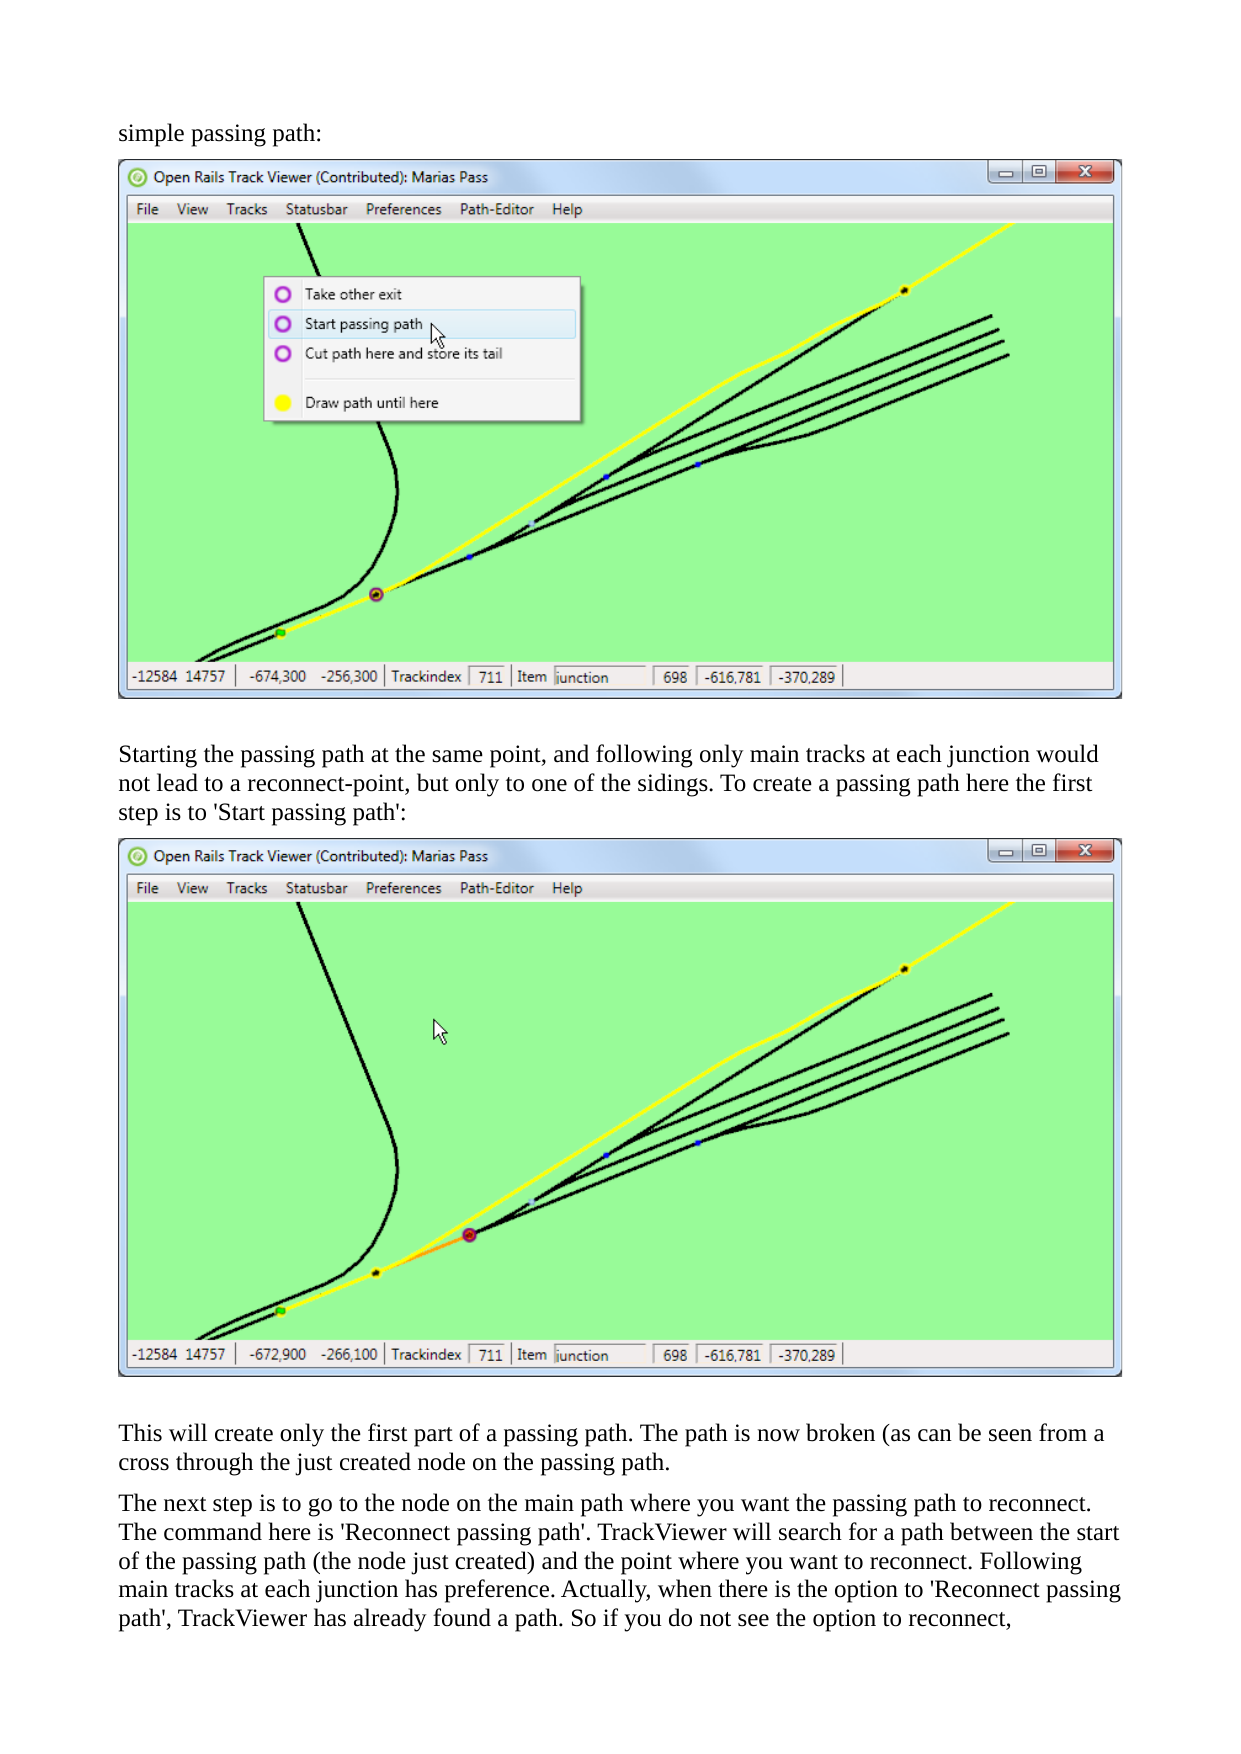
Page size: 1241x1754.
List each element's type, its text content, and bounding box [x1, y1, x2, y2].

text The next step is to go to the node on the main path where you want the passing path to reconnect. The command here is 'Reconnect passing path'. TrackViewer will search for a path between the start of the passing path (the node just created) and the point where you want to reconnect. Following main tracks at each junction has preference. Actually, when there is the option to 'Reconnect passing path', TrackViewer has already found a path. So if you do not see the option to reconnect, [118, 1488, 1122, 1632]
text This will create only the first part of a passing path. The path is now broken (as can be seen from a cross through the just created node on the passing path. [118, 1418, 1122, 1476]
picture [118, 838, 1123, 1377]
picture [118, 159, 1123, 699]
text simple passing path: [118, 118, 1122, 147]
text Starting the passing path at the same point, and following only main tracks at each junction would not lead to a reconnect-point, but only to one of the sidings. To create a passing path here the first step is to 'Start passing path': [118, 739, 1122, 826]
